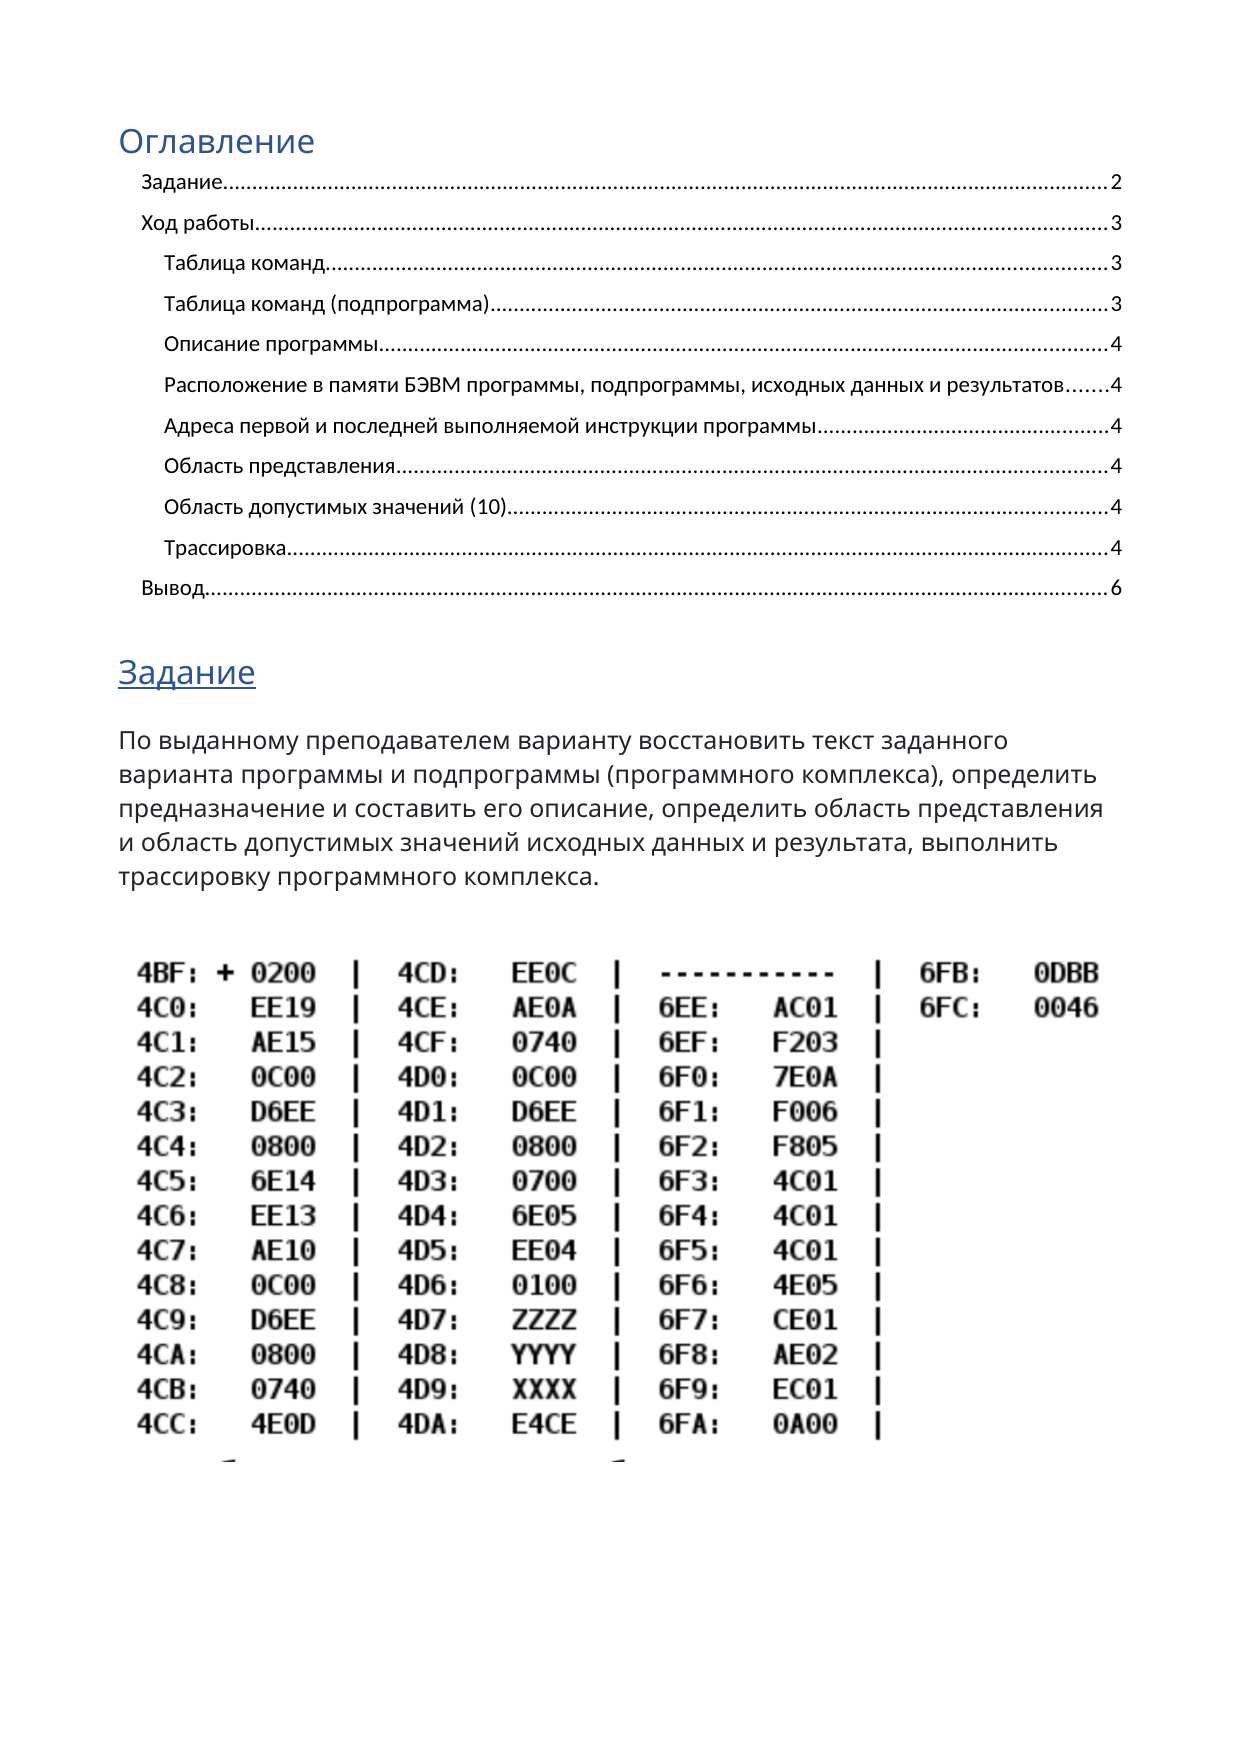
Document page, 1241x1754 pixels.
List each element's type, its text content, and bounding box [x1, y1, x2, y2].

text Задание 2 [141, 167, 1122, 195]
text Таблица команд (подпрограмма) 3 [164, 289, 1122, 317]
subtitle Задание [118, 648, 1122, 694]
picture [118, 943, 1123, 1462]
text Таблица команд 3 [164, 248, 1122, 276]
text Трассировка 4 [164, 533, 1122, 561]
text Вывод 6 [141, 573, 1122, 601]
text Описание программы 4 [164, 329, 1122, 358]
text Область представления 4 [164, 451, 1122, 479]
text По выданному преподавателем варианту восстановить текст заданного варианта программы и подпрограммы (программного комплекса), определить предназначение и составить его описание, определить область представления и область допустимых значений исходных данных и результата, выполнить трассировку программного комплекса. [118, 723, 1122, 893]
text Ход работы 3 [141, 208, 1122, 236]
text Расположение в памяти БЭВМ программы, подпрограммы, исходных данных и результатов 4 [164, 370, 1122, 398]
text Область допустимых значений (10) 4 [164, 492, 1122, 520]
text Адреса первой и последней выполняемой инструкции программы 4 [164, 411, 1122, 439]
subtitle Оглавление [118, 118, 1122, 163]
